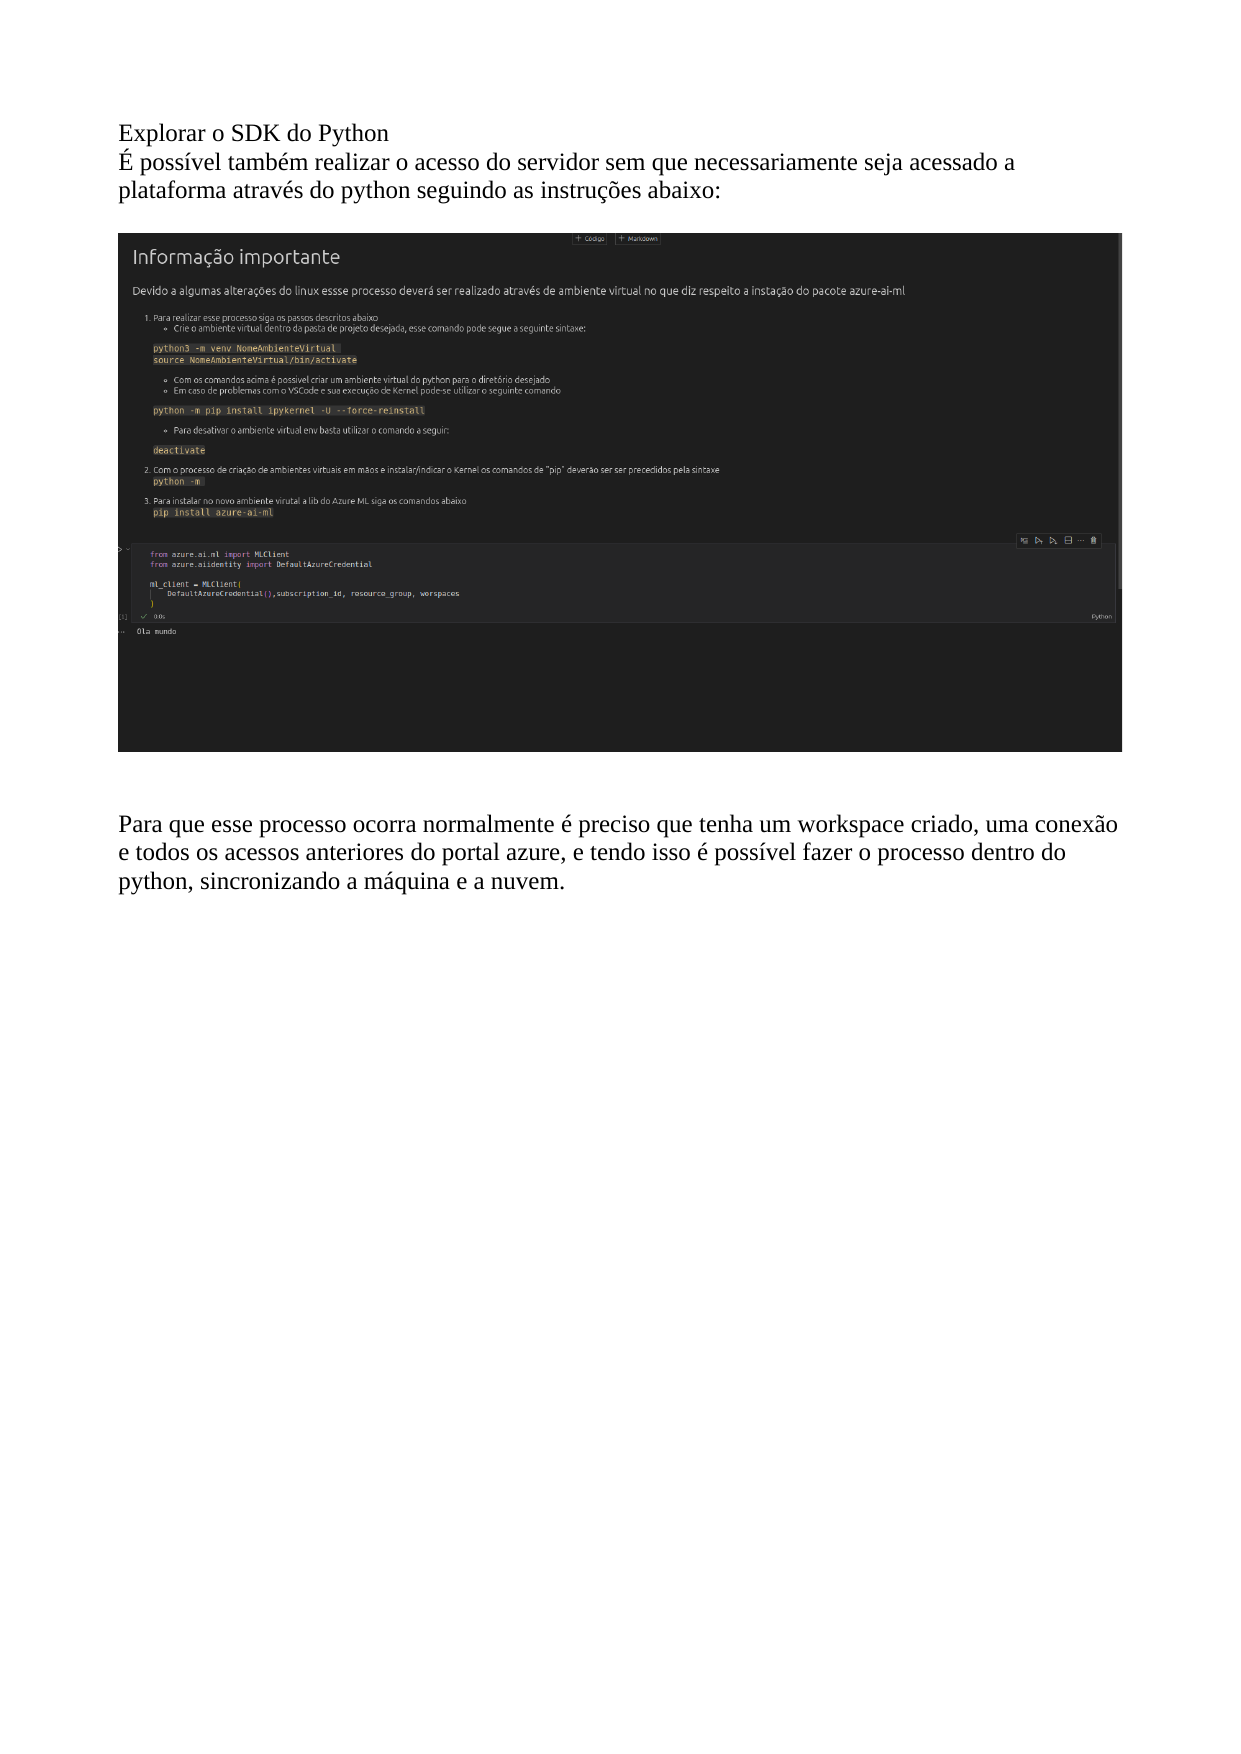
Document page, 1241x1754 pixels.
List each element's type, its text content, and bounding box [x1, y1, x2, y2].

picture [118, 233, 1123, 752]
text É possível também realizar o acesso do servidor sem que necessariamente seja acessado a plataforma através do python seguindo as instruções abaixo: [118, 147, 1122, 204]
text Para que esse processo ocorra normalmente é preciso que tenha um workspace criado, uma conexão e todos os acessos anteriores do portal azure, e tendo isso é possível fazer o processo dentro do python, sincronizando a máquina e a nuvem. [118, 752, 1122, 895]
text Explorar o SDK do Python [118, 118, 1122, 147]
